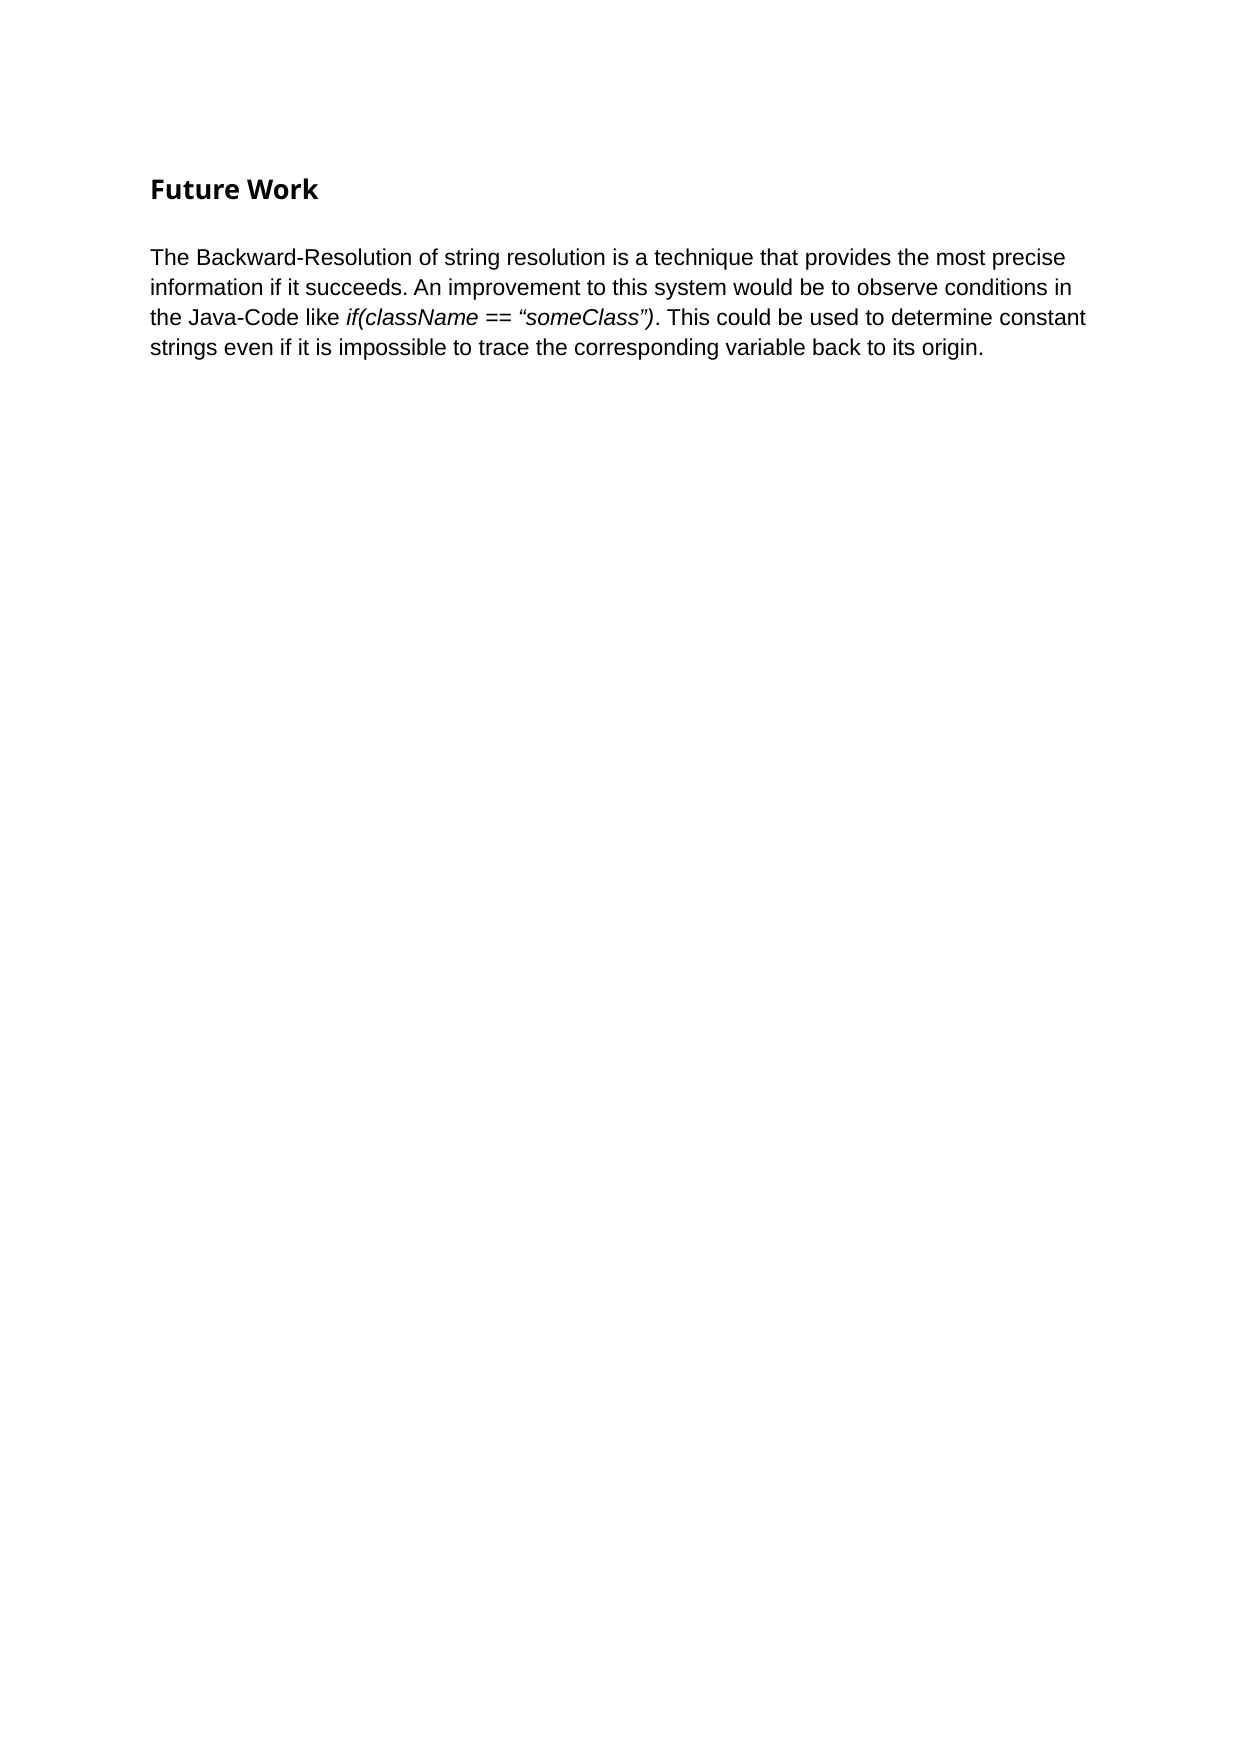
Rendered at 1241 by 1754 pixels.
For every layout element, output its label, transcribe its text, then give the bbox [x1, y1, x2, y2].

text The Backward-Resolution of string resolution is a technique that provides the most precise information if it succeeds. An improvement to this system would be to observe conditions in the Java-Code like if(className == “someClass”). This could be used to determine constant strings even if it is impossible to trace the corresponding variable back to its origin. [150, 243, 1091, 360]
subtitle Future Work [150, 171, 1091, 208]
